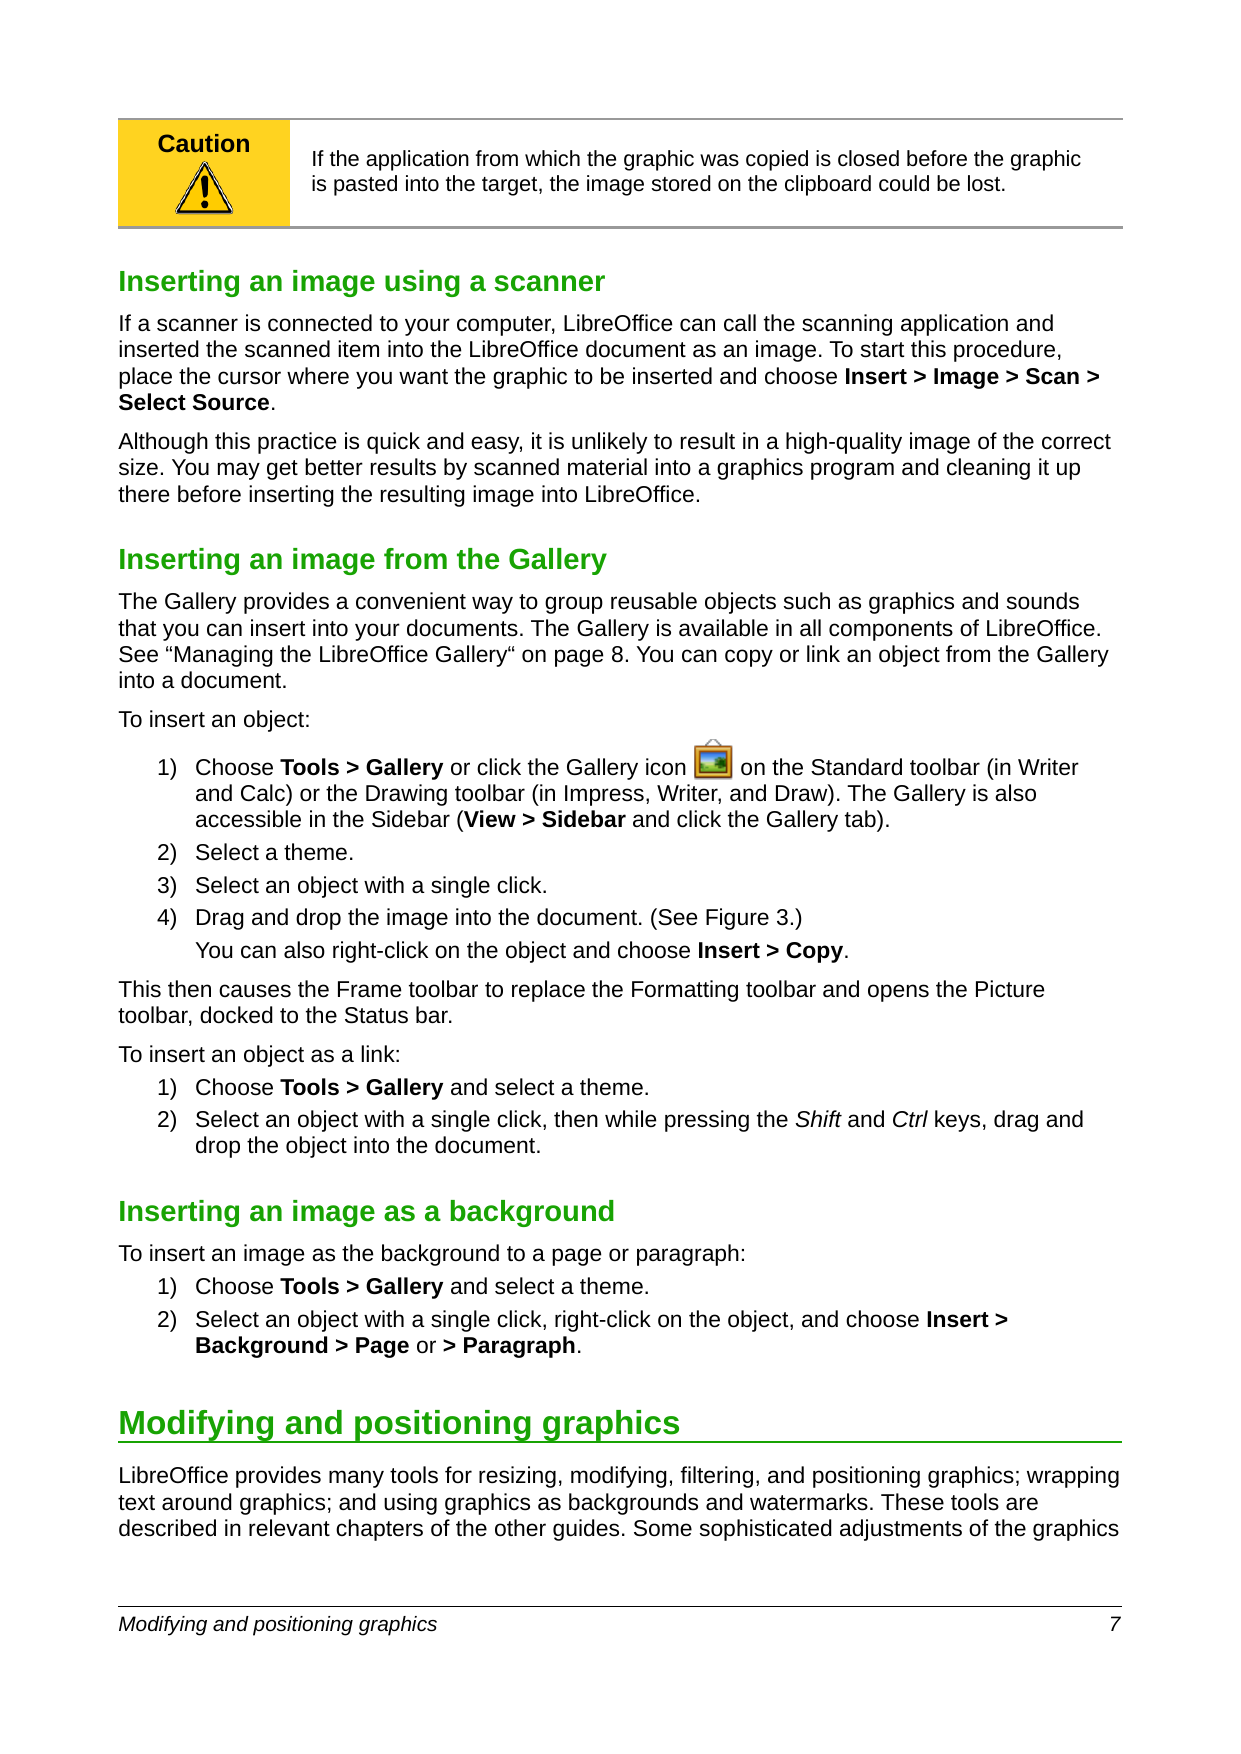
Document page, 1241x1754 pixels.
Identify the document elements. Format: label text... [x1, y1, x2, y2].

text This then causes the Frame toolbar to replace the Formatting toolbar and opens the Picture toolbar, docked to the Status bar. [118, 976, 1122, 1028]
list Choose Tools > Gallery and select a theme. [177, 1073, 1122, 1100]
text If a scanner is connected to your computer, LibreOffice can call the scanning application and inserted the scanned item into the LibreOffice document as an image. To start this procedure, place the cursor where you want the graphic to be inserted and choose Insert > Image > Scan > Select Source. [118, 310, 1122, 415]
list Select an object with a single click, then while pressing the Shift and Ctrl keys, drag and drop the object into the document. [177, 1106, 1122, 1159]
list Select a theme. [177, 839, 1122, 865]
list Choose Tools > Gallery or click the Gallery icon on the Standard toolbar (in Writer and Calc) or the Drawing toolbar (in Impress, Writer, and Draw). The Gallery is also accessible in the Sidebar (View > Sidebar and click the Gallery tab). [177, 739, 1122, 833]
list Select an object with a single click. [177, 872, 1122, 898]
list Choose Tools > Gallery and select a theme. [177, 1273, 1122, 1299]
text LibreOffice provides many tools for resizing, modifying, filtering, and positioning graphics; wrapping text around graphics; and using graphics as backgrounds and watermarks. These tools are described in relevant chapters of the other guides. Some sophisticated adjustments of the graphics [118, 1462, 1122, 1541]
text The Gallery provides a convenient way to group reusable objects such as graphics and sounds that you can insert into your documents. The Gallery is available in all components of LibreOffice. See “Managing the LibreOffice Gallery“ on page 8. You can copy or link an object from the Gallery into a document. [118, 588, 1122, 694]
subtitle Modifying and positioning graphics [118, 1403, 1122, 1441]
picture [171, 157, 237, 218]
list To insert an image as the background to a page or paragraph: [118, 1240, 1122, 1267]
list To insert an object as a link: [118, 1041, 1122, 1067]
subtitle Inserting an image from the Gallery [118, 542, 1122, 576]
list To insert an object: [118, 706, 1122, 733]
table_header Caution [118, 120, 290, 226]
table_header If the application from which the graphic was copied is closed before the graphic is pasted into the target, the image stored on the clipboard could be lost. [290, 120, 1123, 226]
list Select an object with a single click, right-click on the object, and choose Insert > Background > Page or > Paragraph. [177, 1306, 1122, 1358]
picture [693, 739, 734, 780]
subtitle Inserting an image using a scanner [118, 264, 1122, 297]
list Drag and drop the image into the document. (See Figure 3.) [177, 904, 1122, 931]
text Although this practice is quick and easy, it is unlikely to result in a high-quality image of the correct size. You may get better results by scanned material into a graphics program and cleaning it up there before inserting the resulting image into LibreOffice. [118, 428, 1122, 507]
subtitle Inserting an image as a background [118, 1194, 1122, 1228]
list You can also right-click on the object and choose Insert > Copy. [195, 937, 1122, 963]
